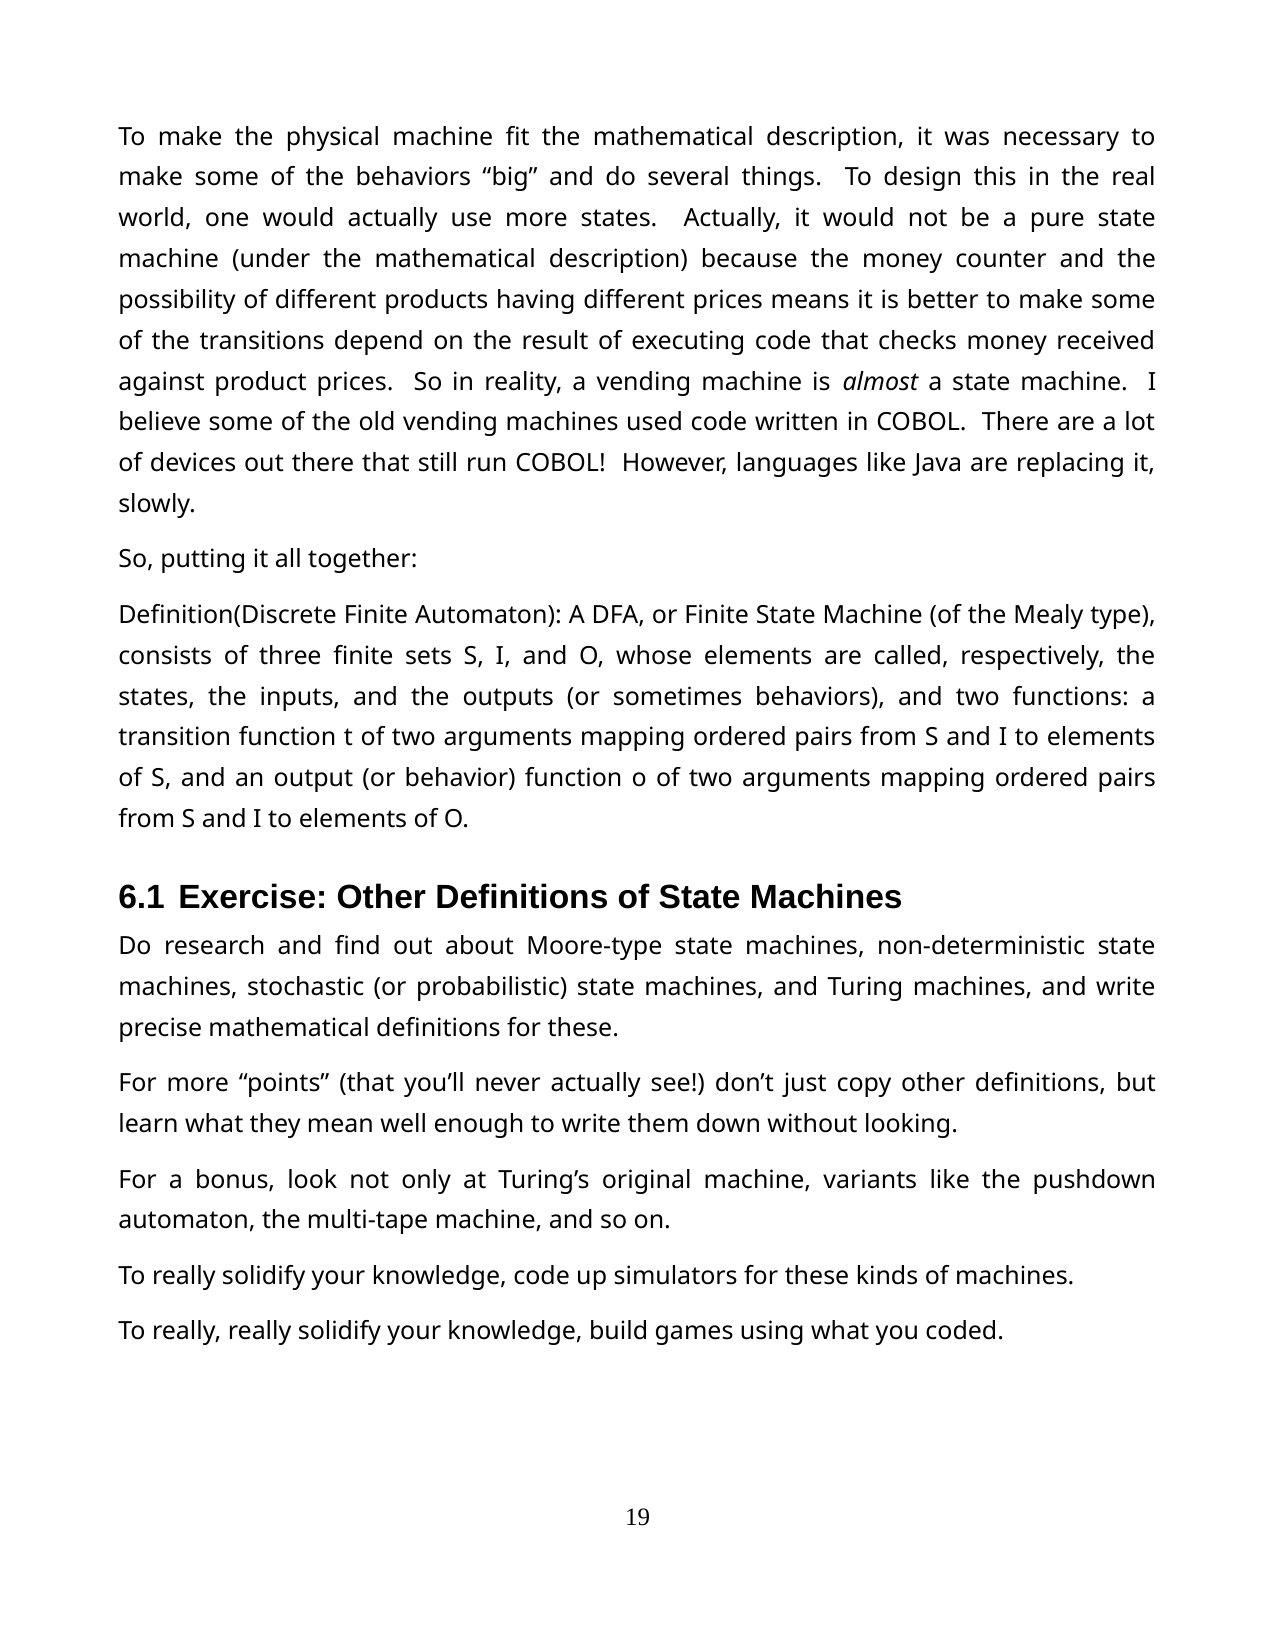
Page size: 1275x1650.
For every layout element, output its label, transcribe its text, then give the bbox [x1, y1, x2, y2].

text So, putting it all together: [118, 541, 1157, 575]
subtitle Exercise: Other Definitions of State Machines [118, 877, 1157, 916]
text To really solidify your knowledge, code up simulators for these kinds of machines. [118, 1258, 1157, 1292]
text For a bonus, look not only at Turing’s original machine, variants like the pushdown automaton, the multi-tape machine, and so on. [118, 1161, 1157, 1236]
text To make the physical machine fit the mathematical description, it was necessary to make some of the behaviors “big” and do several things. To design this in the real world, one would actually use more states. Actually, it would not be a pure state machine (under the mathematical description) because the money counter and the possibility of different products having different prices means it is better to make some of the transitions depend on the result of executing code that checks money received against product prices. So in reality, a vending machine is almost a state machine. I believe some of the old vending machines used code written in COBOL. There are a lot of devices out there that still run COBOL! However, languages like Java are replacing it, slowly. [118, 118, 1157, 520]
text Do research and find out about Moore-type state machines, non-deterministic state machines, stochastic (or probabilistic) state machines, and Turing machines, and write precise mathematical definitions for these. [118, 928, 1157, 1044]
text To really, really solidify your knowledge, build games using what you coded. [118, 1313, 1157, 1347]
text Definition(Discrete Finite Automaton): A DFA, or Finite State Machine (of the Mealy type), consists of three finite sets S, I, and O, whose elements are called, respectively, the states, the inputs, and the outputs (or sometimes behaviors), and two functions: a transition function t of two arguments mapping ordered pairs from S and I to elements of S, and an output (or behavior) function o of two arguments mapping ordered pairs from S and I to elements of O. [118, 596, 1157, 835]
text For more “points” (that you’ll never actually see!) don’t just copy other definitions, but learn what they mean well enough to write them down without looking. [118, 1065, 1157, 1140]
